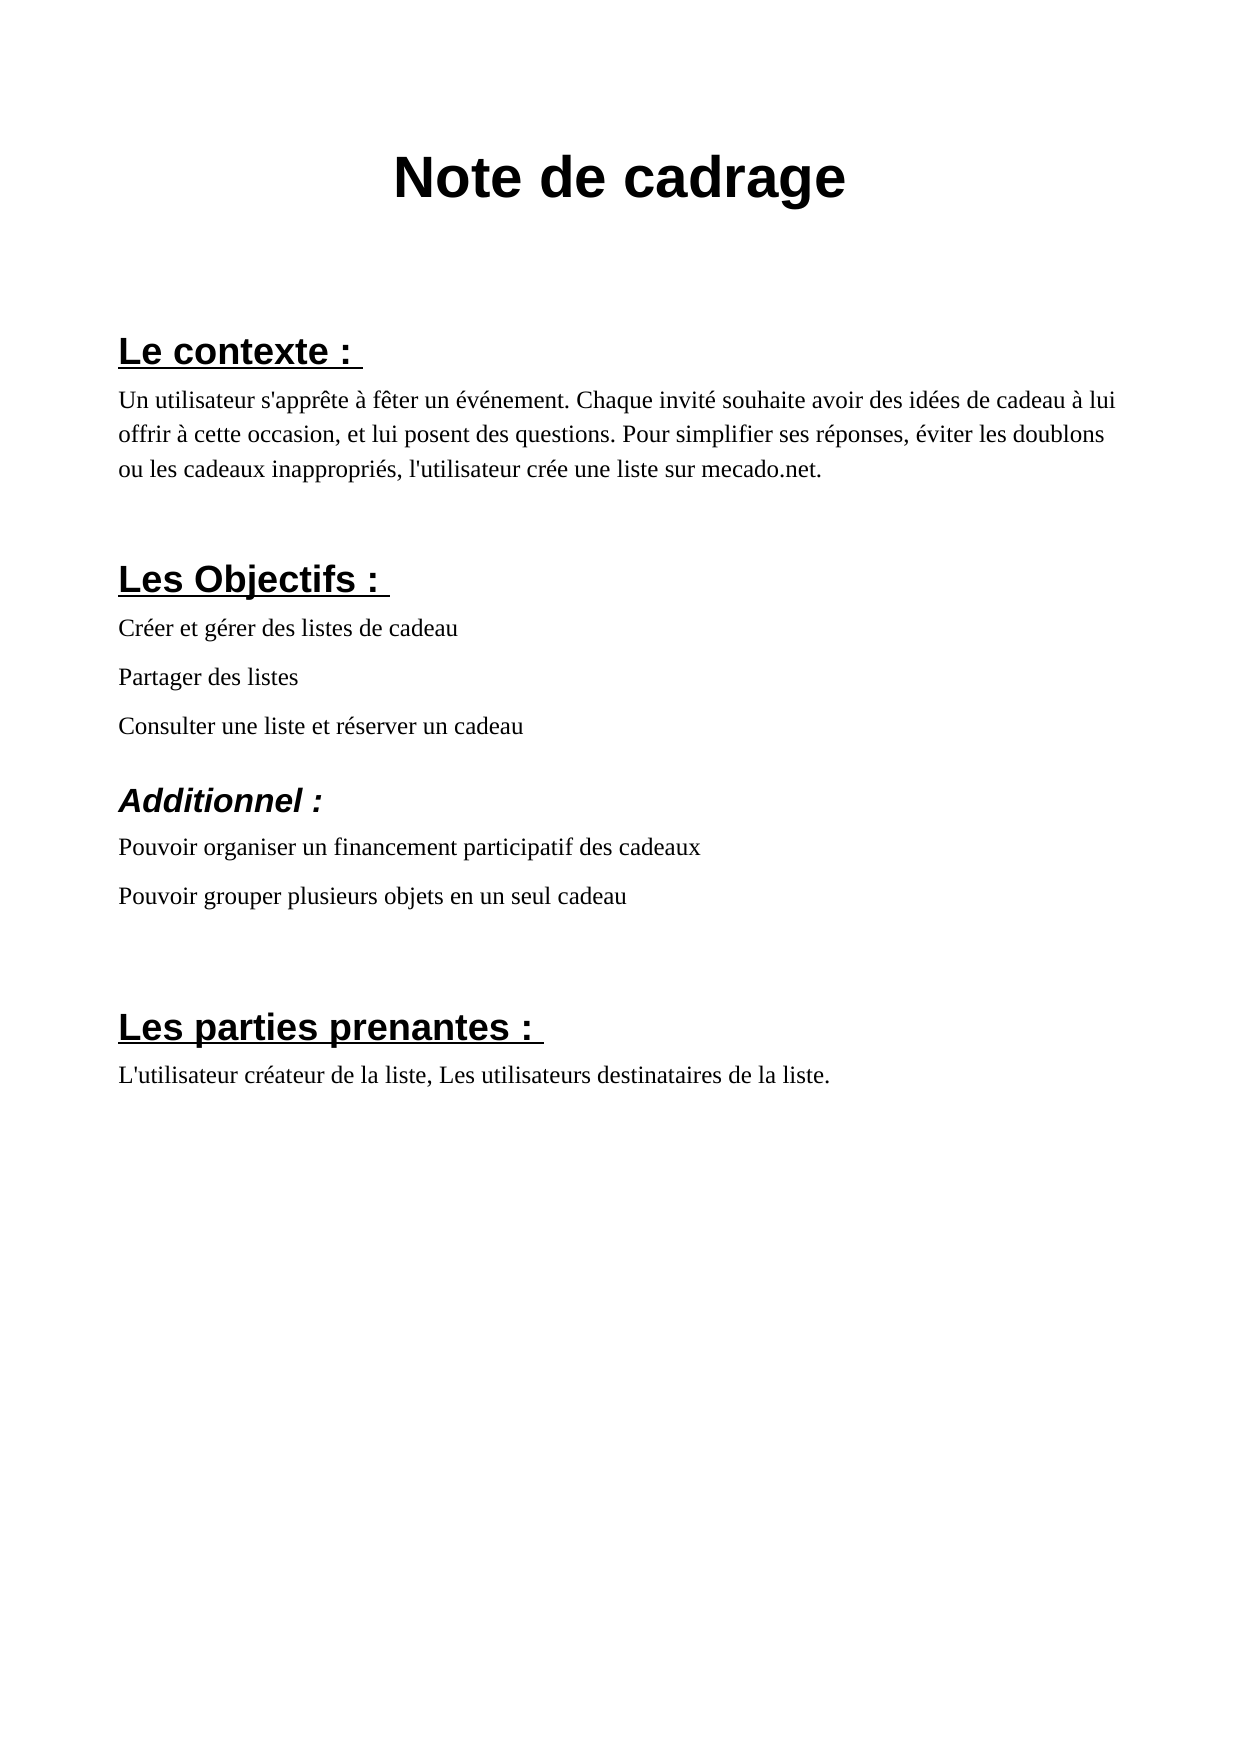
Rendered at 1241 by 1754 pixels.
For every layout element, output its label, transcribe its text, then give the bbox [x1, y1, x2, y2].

text Un utilisateur s'apprête à fêter un événement. Chaque invité souhaite avoir des idées de cadeau à lui offrir à cette occasion, et lui posent des questions. Pour simplifier ses réponses, éviter les doublons ou les cadeaux inappropriés, l'utilisateur crée une liste sur mecado.net. [118, 385, 1122, 483]
text Pouvoir organiser un financement participatif des cadeaux [118, 832, 1122, 861]
title Note de cadrage [118, 143, 1122, 210]
subtitle Les parties prenantes : [118, 1004, 1122, 1048]
text Créer et gérer des listes de cadeau [118, 613, 1122, 642]
subtitle Les Objectifs : [118, 557, 1122, 600]
text Partager des listes [118, 662, 1122, 691]
subtitle Additionnel : [118, 781, 1122, 819]
text Consulter une liste et réserver un cadeau [118, 711, 1122, 740]
text Pouvoir grouper plusieurs objets en un seul cadeau [118, 881, 1122, 910]
text L'utilisateur créateur de la liste, Les utilisateurs destinataires de la liste. [118, 1060, 1122, 1089]
subtitle Le contexte : [118, 329, 1122, 372]
